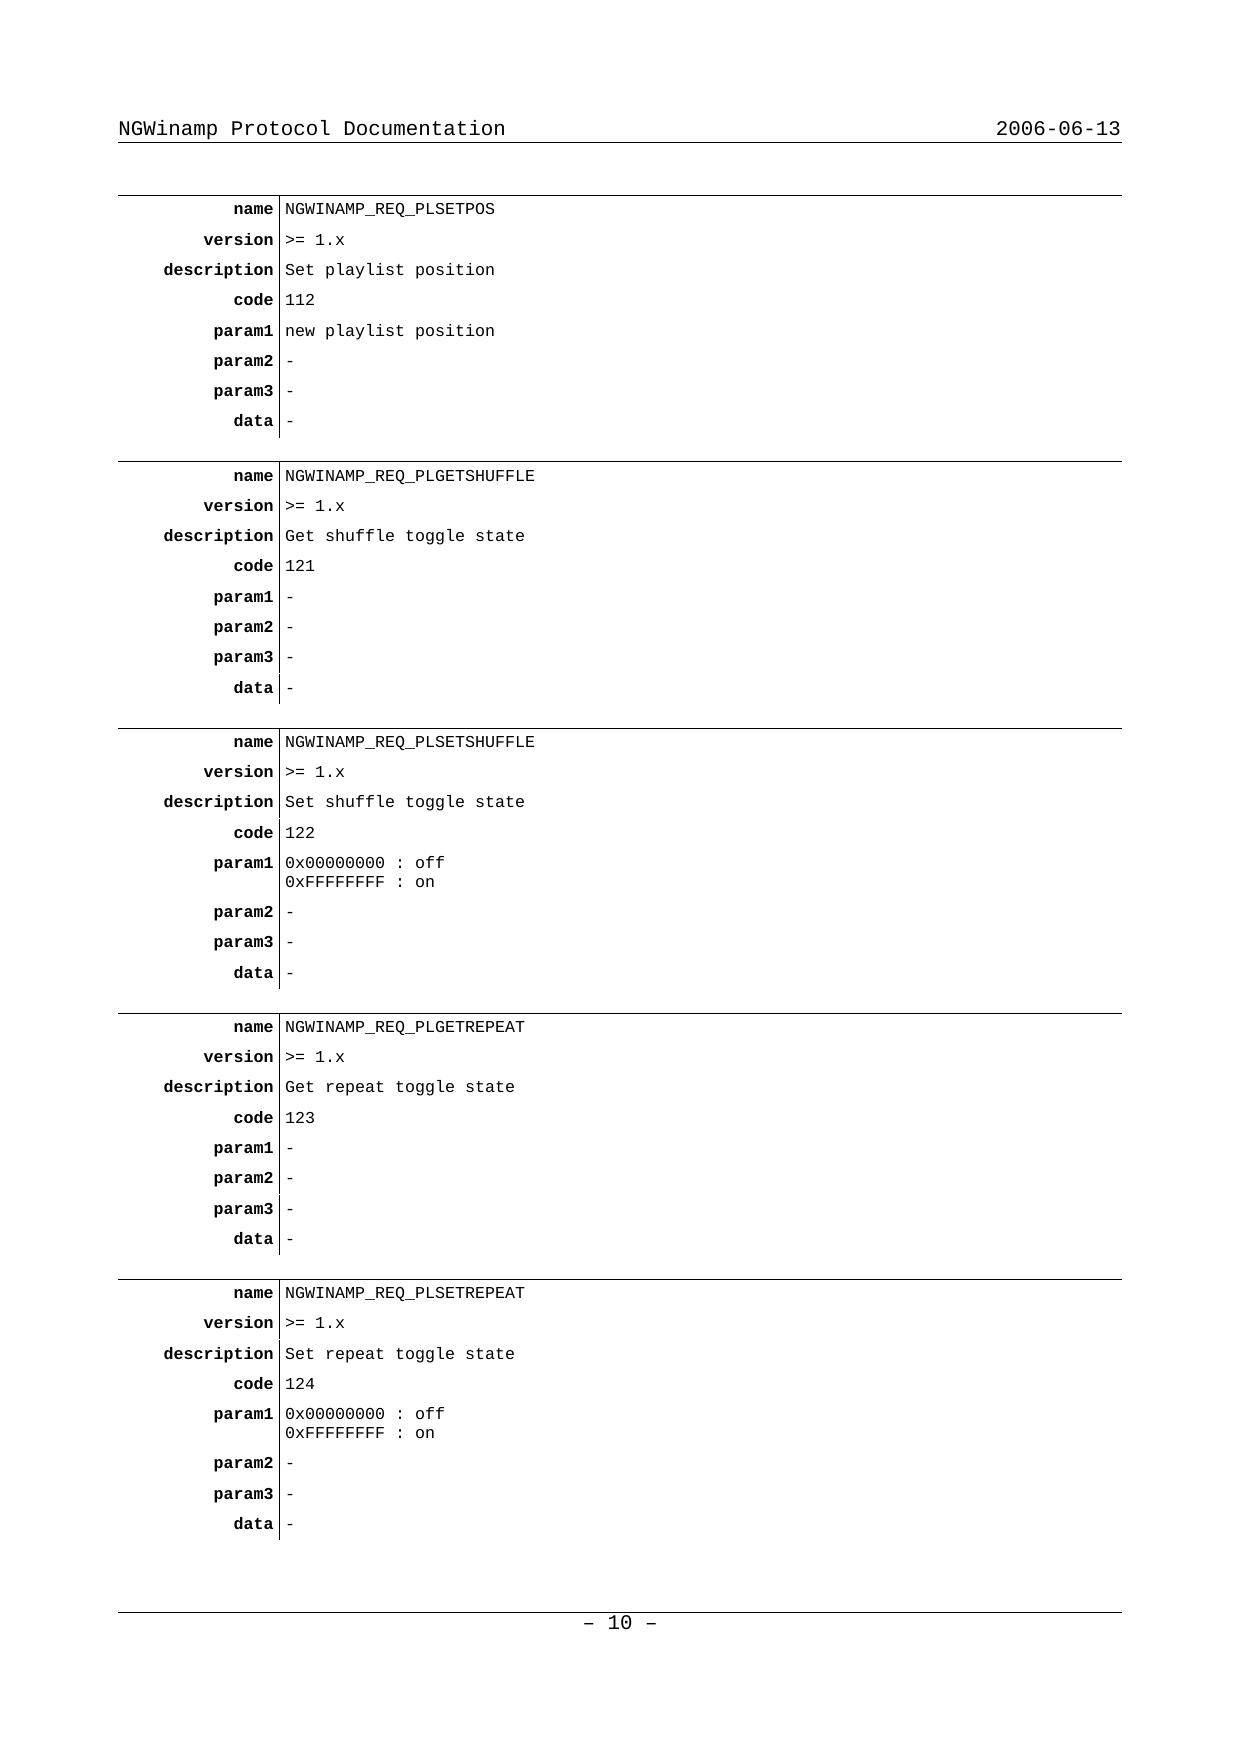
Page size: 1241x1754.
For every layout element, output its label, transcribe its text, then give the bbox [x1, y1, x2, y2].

table_cell - [280, 898, 1122, 928]
table_cell 0x00000000 : off 0xFFFFFFFF : on [280, 1400, 1122, 1449]
table_cell - [280, 347, 1122, 377]
table_cell data [118, 1510, 279, 1540]
table_cell description [118, 1340, 279, 1370]
table_cell >= 1.x [280, 492, 1122, 522]
table_cell - [280, 1164, 1122, 1194]
table_cell Set playlist position [280, 256, 1122, 286]
table_cell param3 [118, 377, 279, 407]
table_cell description [118, 788, 279, 818]
table_cell - [280, 1134, 1122, 1164]
table_cell - [280, 1195, 1122, 1225]
table_cell - [280, 1449, 1122, 1480]
table_cell param1 [118, 1134, 279, 1164]
table_cell 0x00000000 : off 0xFFFFFFFF : on [280, 849, 1122, 898]
table_cell param1 [118, 1400, 279, 1449]
table_cell 123 [280, 1104, 1122, 1134]
table_cell param3 [118, 928, 279, 959]
table_cell param2 [118, 898, 279, 928]
table_header name [118, 1280, 279, 1309]
table_cell code [118, 819, 279, 849]
table_cell param2 [118, 1164, 279, 1194]
table_cell version [118, 758, 279, 788]
table_cell Get repeat toggle state [280, 1073, 1122, 1104]
table_cell 124 [280, 1370, 1122, 1400]
table_header name [118, 729, 279, 758]
table_cell - [280, 613, 1122, 643]
table_cell >= 1.x [280, 225, 1122, 256]
table_header NGWINAMP_REQ_PLGETREPEAT [280, 1014, 1122, 1043]
table_cell >= 1.x [280, 758, 1122, 788]
table_cell param1 [118, 316, 279, 347]
table_cell data [118, 407, 279, 438]
table_cell data [118, 674, 279, 704]
table_cell description [118, 256, 279, 286]
table_header NGWINAMP_REQ_PLGETSHUFFLE [280, 462, 1122, 492]
table_cell version [118, 1043, 279, 1073]
table_cell >= 1.x [280, 1043, 1122, 1073]
table_cell 122 [280, 819, 1122, 849]
table_cell - [280, 674, 1122, 704]
table_cell version [118, 492, 279, 522]
table_cell - [280, 643, 1122, 673]
table_cell data [118, 959, 279, 989]
table_header name [118, 1014, 279, 1043]
table_header NGWINAMP_REQ_PLSETPOS [280, 196, 1122, 225]
table_cell - [280, 959, 1122, 989]
table_cell - [280, 377, 1122, 407]
table_cell code [118, 1370, 279, 1400]
table_cell 112 [280, 286, 1122, 316]
table_cell code [118, 286, 279, 316]
table_cell - [280, 407, 1122, 438]
table_cell - [280, 583, 1122, 613]
table_cell param2 [118, 1449, 279, 1480]
table_header NGWINAMP_REQ_PLSETSHUFFLE [280, 729, 1122, 758]
table_header name [118, 196, 279, 225]
table_header name [118, 462, 279, 492]
table_cell data [118, 1225, 279, 1255]
table_cell Set shuffle toggle state [280, 788, 1122, 818]
table_cell - [280, 928, 1122, 959]
table_cell param3 [118, 1195, 279, 1225]
table_cell 121 [280, 552, 1122, 583]
table_cell >= 1.x [280, 1309, 1122, 1339]
table_cell param3 [118, 1480, 279, 1510]
table_cell Set repeat toggle state [280, 1340, 1122, 1370]
table_cell param2 [118, 347, 279, 377]
table_cell new playlist position [280, 316, 1122, 347]
table_cell code [118, 1104, 279, 1134]
table_cell - [280, 1480, 1122, 1510]
table_cell description [118, 1073, 279, 1104]
table_cell version [118, 225, 279, 256]
table_cell param1 [118, 849, 279, 898]
table_cell - [280, 1510, 1122, 1540]
table_cell - [280, 1225, 1122, 1255]
table_header NGWINAMP_REQ_PLSETREPEAT [280, 1280, 1122, 1309]
table_cell param1 [118, 583, 279, 613]
table_cell code [118, 552, 279, 583]
table_cell version [118, 1309, 279, 1339]
table_cell param2 [118, 613, 279, 643]
table_cell description [118, 522, 279, 552]
table_cell param3 [118, 643, 279, 673]
table_cell Get shuffle toggle state [280, 522, 1122, 552]
